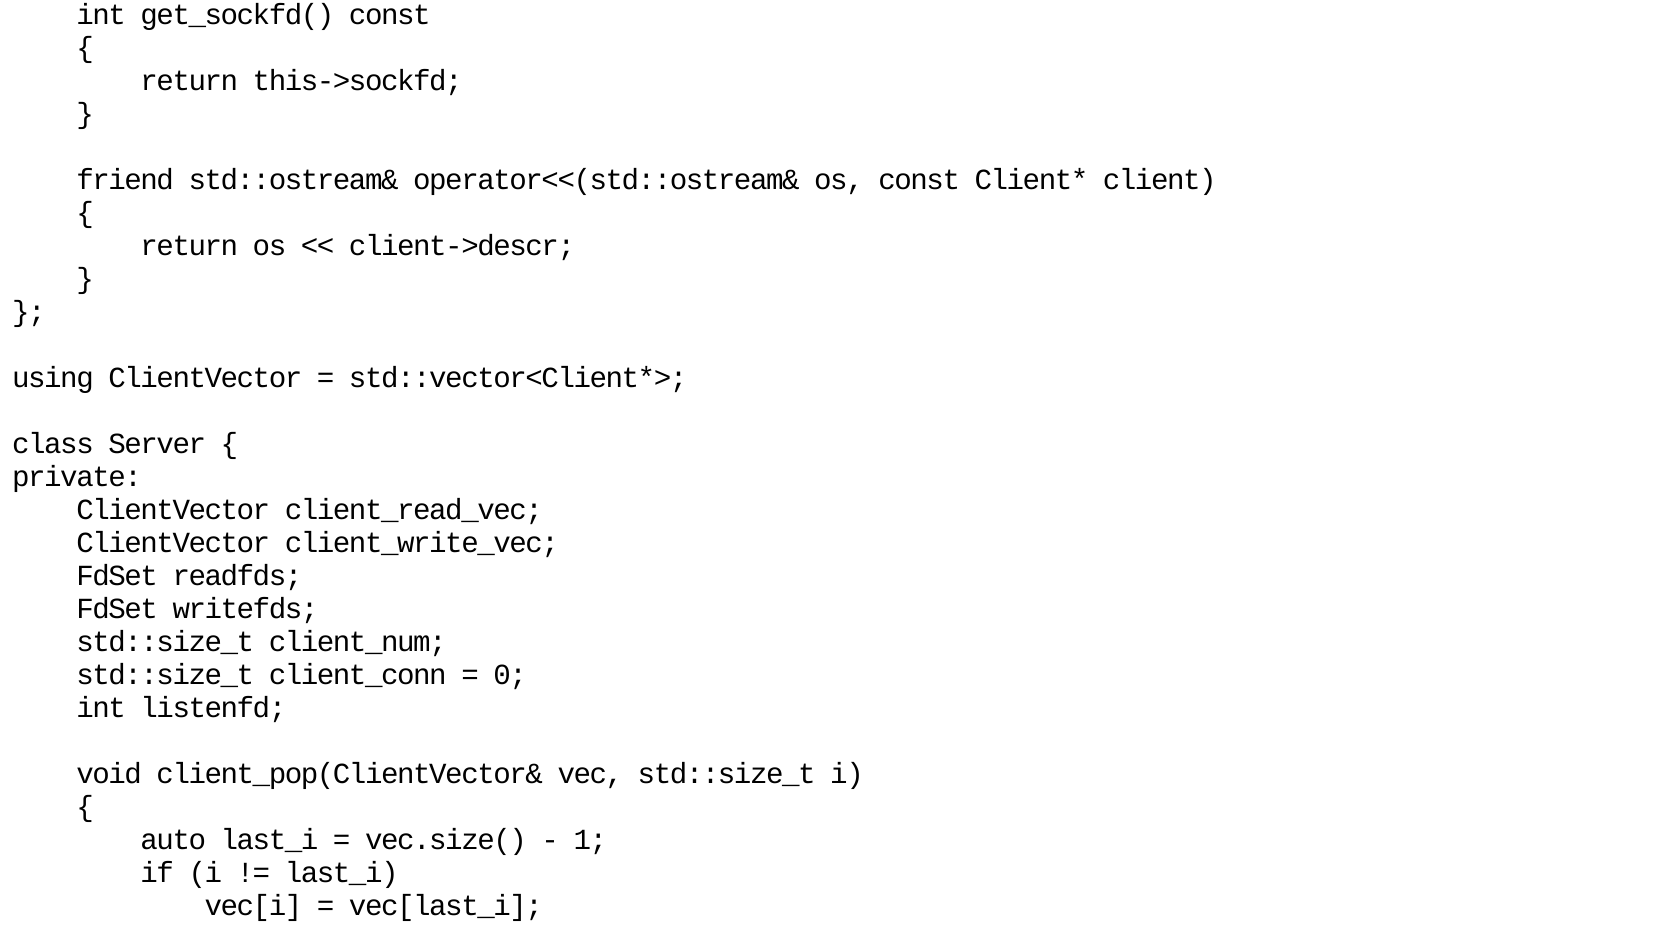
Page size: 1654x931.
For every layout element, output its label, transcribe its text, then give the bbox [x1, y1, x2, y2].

text { [12, 33, 1642, 66]
text } [12, 99, 1642, 132]
text ClientVector client_read_vec; [12, 495, 1642, 528]
text vec[i] = vec[last_i]; [12, 892, 1642, 924]
text return os << client->descr; [12, 231, 1642, 264]
text using ClientVector = std::vector<Client*>; [12, 363, 1642, 396]
text auto last_i = vec.size() - 1; [12, 826, 1642, 858]
text private: [12, 462, 1642, 495]
text { [12, 792, 1642, 826]
text FdSet writefds; [12, 594, 1642, 627]
text ClientVector client_write_vec; [12, 528, 1642, 561]
text friend std::ostream& operator<<(std::ostream& os, const Client* client) [12, 165, 1642, 198]
text int get_sockfd() const [12, 0, 1642, 33]
text void client_pop(ClientVector& vec, std::size_t i) [12, 759, 1642, 792]
text class Server { [12, 429, 1642, 462]
text FdSet readfds; [12, 561, 1642, 594]
text { [12, 198, 1642, 231]
text std::size_t client_num; [12, 627, 1642, 660]
text if (i != last_i) [12, 858, 1642, 892]
text } [12, 264, 1642, 297]
text return this->sockfd; [12, 66, 1642, 99]
text std::size_t client_conn = 0; [12, 660, 1642, 693]
text int listenfd; [12, 693, 1642, 726]
text }; [12, 297, 1642, 330]
